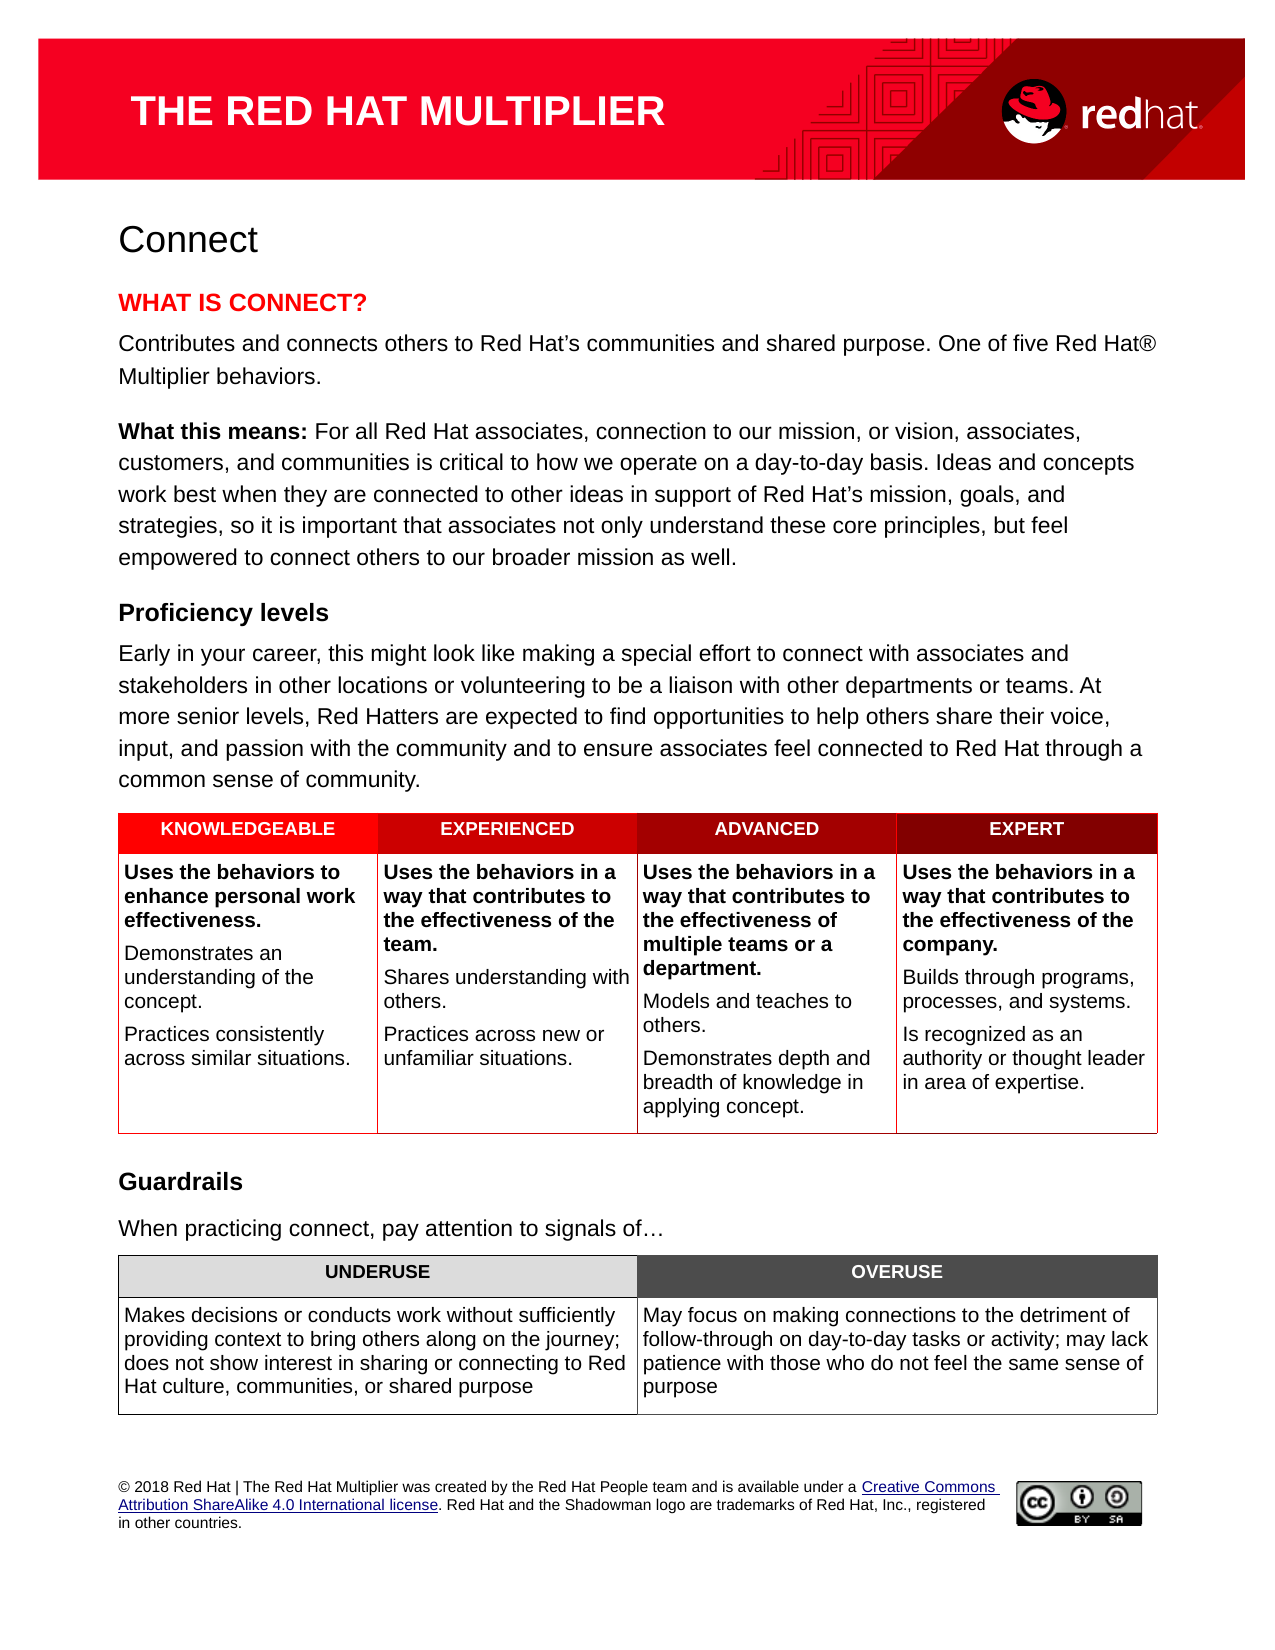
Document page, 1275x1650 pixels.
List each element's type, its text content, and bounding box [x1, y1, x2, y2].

text What this means: For all Red Hat associates, connection to our mission, or vision, associates, customers, and communities is critical to how we operate on a day-to-day basis. Ideas and concepts work best when they are connected to other ideas in support of Red Hat’s mission, goals, and strategies, so it is important that associates not only understand these core principles, but feel empowered to connect others to our broader mission as well. [118, 418, 1157, 570]
text Proficiency levels [118, 598, 1157, 627]
text When practicing connect, pay attention to signals of… [118, 1215, 1157, 1241]
table_cell Uses the behaviors to enhance personal work effectiveness. Demonstrates an understanding of the concept. Practices consistently across similar situations. [119, 855, 377, 1132]
table_header EXPERT [897, 814, 1157, 854]
picture [0, 0, 1275, 218]
table_header EXPERIENCED [378, 814, 637, 854]
table_header OVERUSE [638, 1256, 1157, 1297]
table_header UNDERUSE [119, 1256, 637, 1297]
table_header KNOWLEDGEABLE [119, 814, 377, 854]
picture [1016, 1481, 1143, 1526]
table_header ADVANCED [638, 814, 896, 854]
table_cell Uses the behaviors in a way that contributes to the effectiveness of the team. Shares understanding with others. Practices across new or unfamiliar situations. [378, 855, 637, 1132]
text Early in your career, this might look like making a special effort to connect with associates and stakeholders in other locations or volunteering to be a liaison with other departments or teams. At more senior levels, Red Hatters are expected to find opportunities to help others share their voice, input, and passion with the community and to ensure associates feel connected to Red Hat through a common sense of community. [118, 640, 1157, 793]
text What is Connect? [118, 288, 1157, 317]
table_cell Uses the behaviors in a way that contributes to the effectiveness of the company. Builds through programs, processes, and systems. Is recognized as an authority or thought leader in area of expertise. [897, 855, 1157, 1132]
table_cell Makes decisions or conducts work without sufficiently providing context to bring others along on the journey; does not show interest in sharing or connecting to Red Hat culture, communities, or shared purpose [119, 1298, 637, 1414]
text Contributes and connects others to Red Hat’s communities and shared purpose. One of five Red Hat® Multiplier behaviors. [118, 330, 1157, 389]
table_cell Uses the behaviors in a way that contributes to the effectiveness of multiple teams or a department. Models and teaches to others. Demonstrates depth and breadth of knowledge in applying concept. [638, 855, 896, 1132]
text Guardrails [118, 1167, 1157, 1195]
table_cell May focus on making connections to the detriment of follow-through on day-to-day tasks or activity; may lack patience with those who do not feel the same sense of purpose [638, 1298, 1157, 1414]
title Connect [118, 218, 1157, 261]
